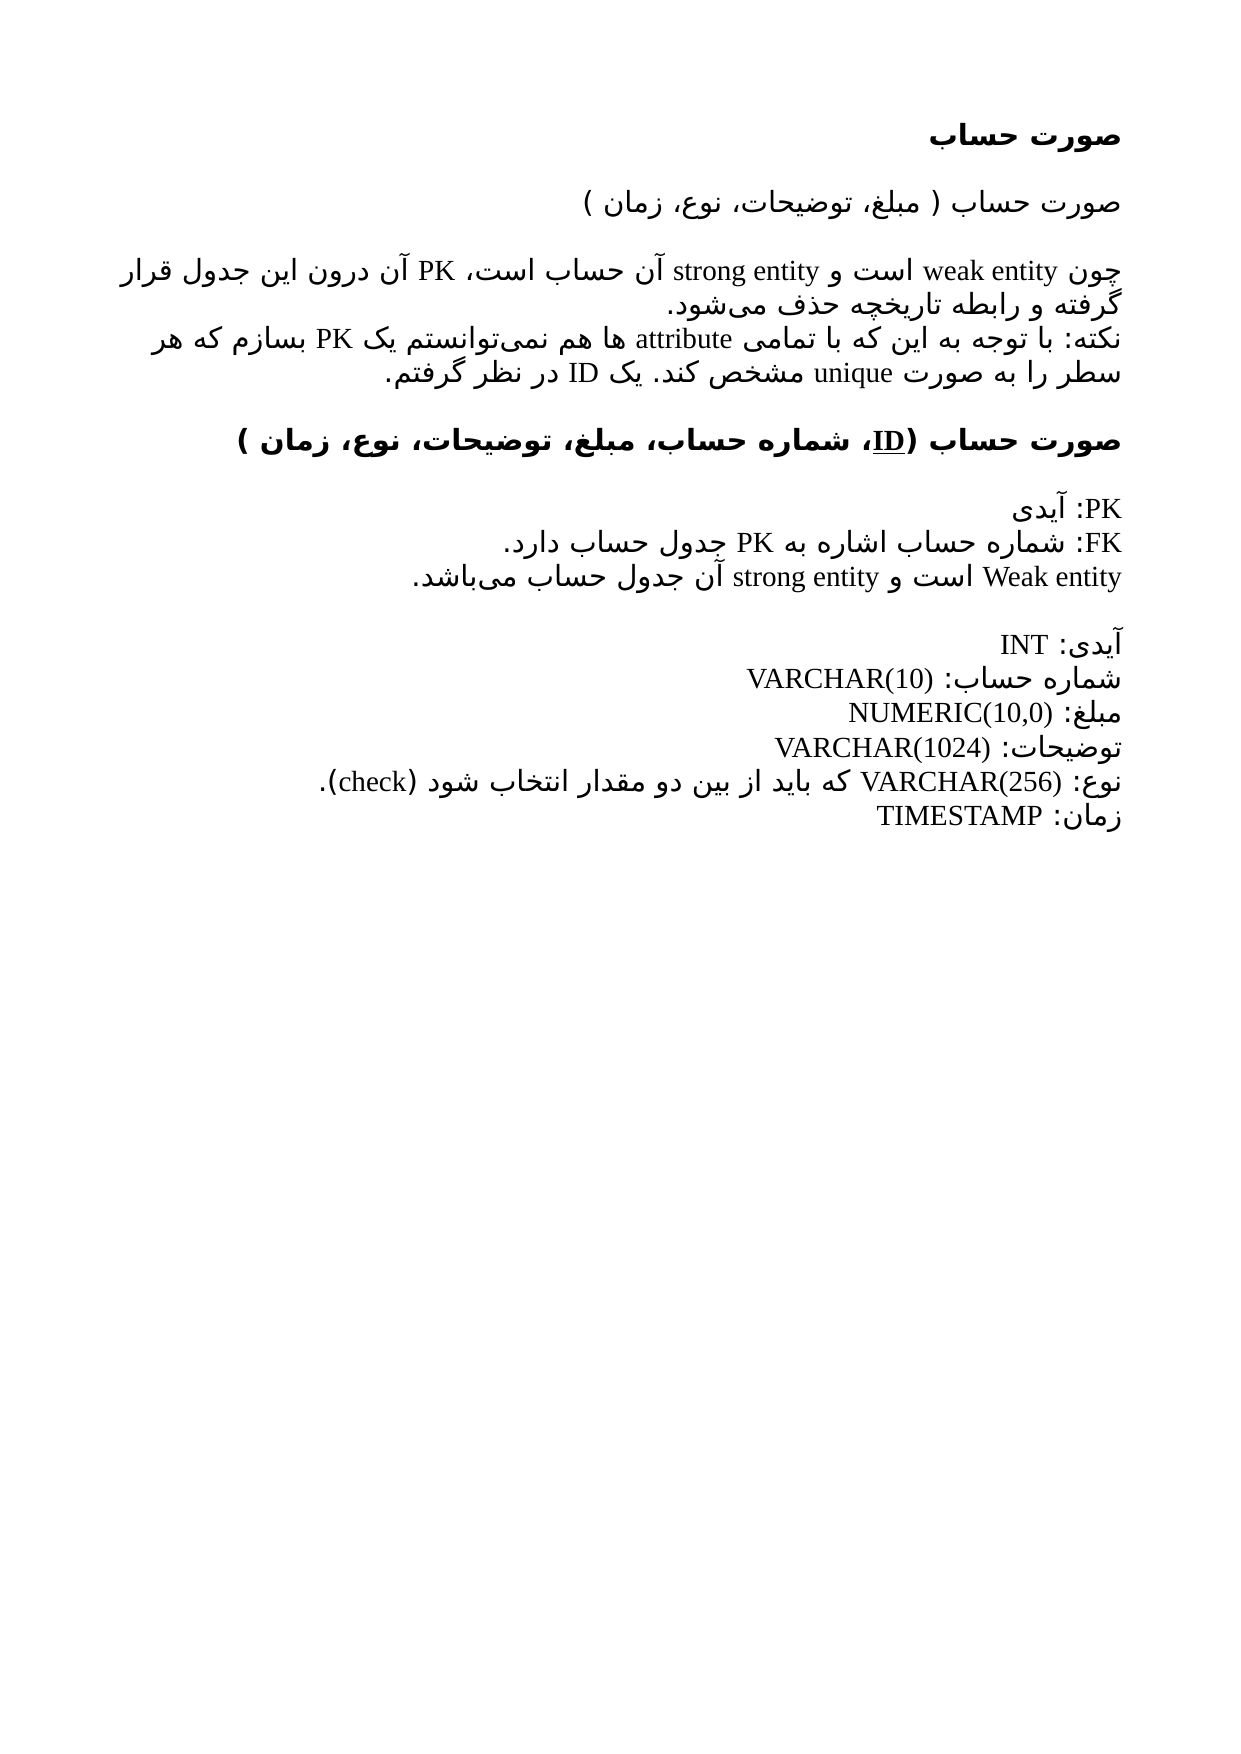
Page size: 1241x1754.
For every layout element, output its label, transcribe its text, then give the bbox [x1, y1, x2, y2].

text صورت حساب (ID، شماره حساب، مبلغ، توضیحات، نوع، زمان ) [118, 423, 1122, 458]
text نوع: VARCHAR(256) که باید از بین دو مقدار انتخاب شود (check). [118, 764, 1122, 798]
text زمان: TIMESTAMP [118, 798, 1122, 832]
text نکته: با توجه به این که با تمامی attribute ها هم نمی‌توانستم یک PK بسازم که هر سطر را به صورت unique مشخص کند. یک ID در نظر گرفتم. [118, 321, 1122, 389]
text آیدی: INT [118, 627, 1122, 661]
text چون weak entity است و strong entity آن حساب است، PK آن درون این جدول قرار گرفته و رابطه تاریخچه حذف می‌شود. [118, 253, 1122, 321]
text توضیحات: VARCHAR(1024) [118, 730, 1122, 764]
text FK: شماره حساب اشاره به PK جدول حساب دارد. [118, 525, 1122, 559]
text Weak entity است و strong entity آن جدول حساب می‌باشد. [118, 559, 1122, 594]
text شماره حساب: VARCHAR(10) [118, 661, 1122, 696]
text صورت حساب ( مبلغ، توضیحات، نوع، زمان ) [118, 186, 1122, 219]
text PK: آیدی [118, 491, 1122, 525]
text صورت حساب [118, 118, 1122, 152]
text مبلغ: NUMERIC(10,0) [118, 696, 1122, 730]
